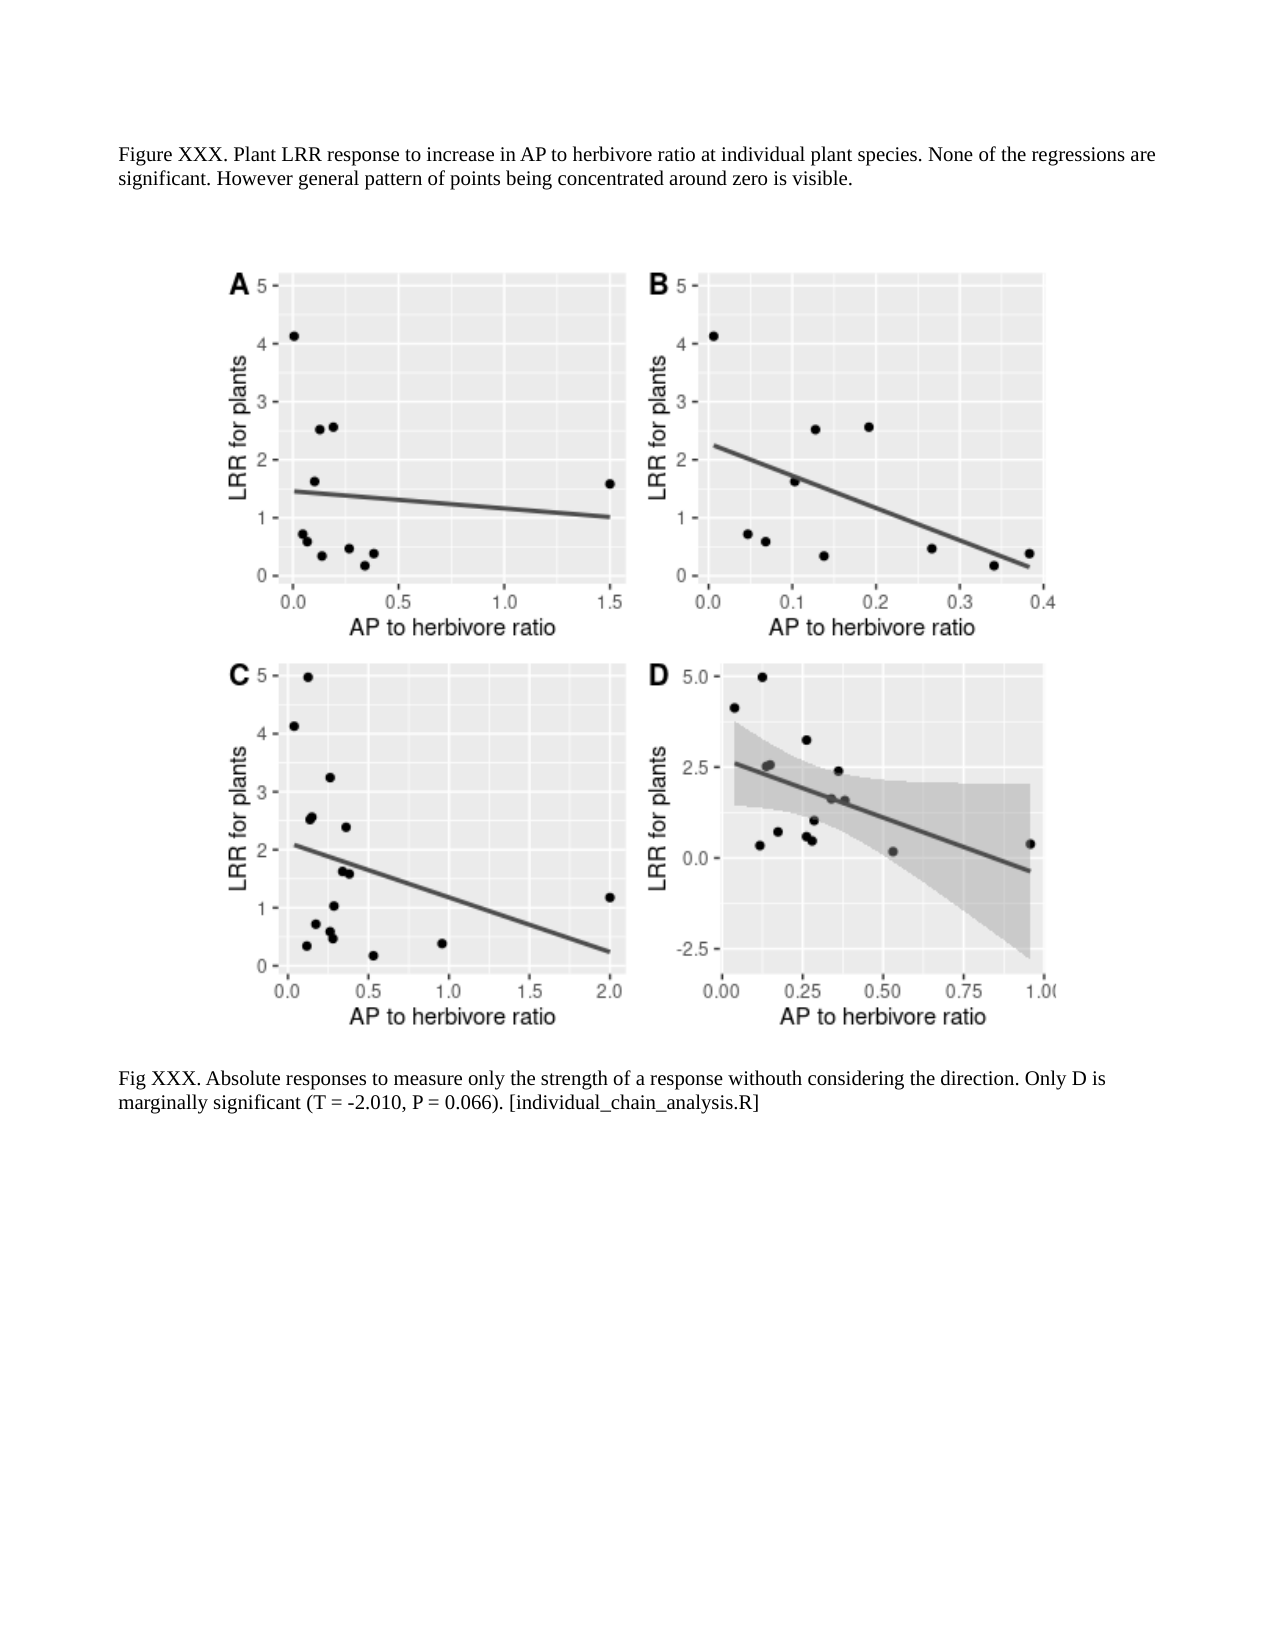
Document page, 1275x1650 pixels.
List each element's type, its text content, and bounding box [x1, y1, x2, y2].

text Fig XXX. Absolute responses to measure only the strength of a response withouth considering the direction. Only D is marginally significant (T = -2.010, P = 0.066). [individual_chain_analysis.R] [118, 1066, 1157, 1114]
text Figure XXX. Plant LRR response to increase in AP to herbivore ratio at individual plant species. None of the regressions are significant. However general pattern of points being concentrated around zero is visible. [118, 142, 1157, 190]
picture [218, 262, 1057, 1042]
